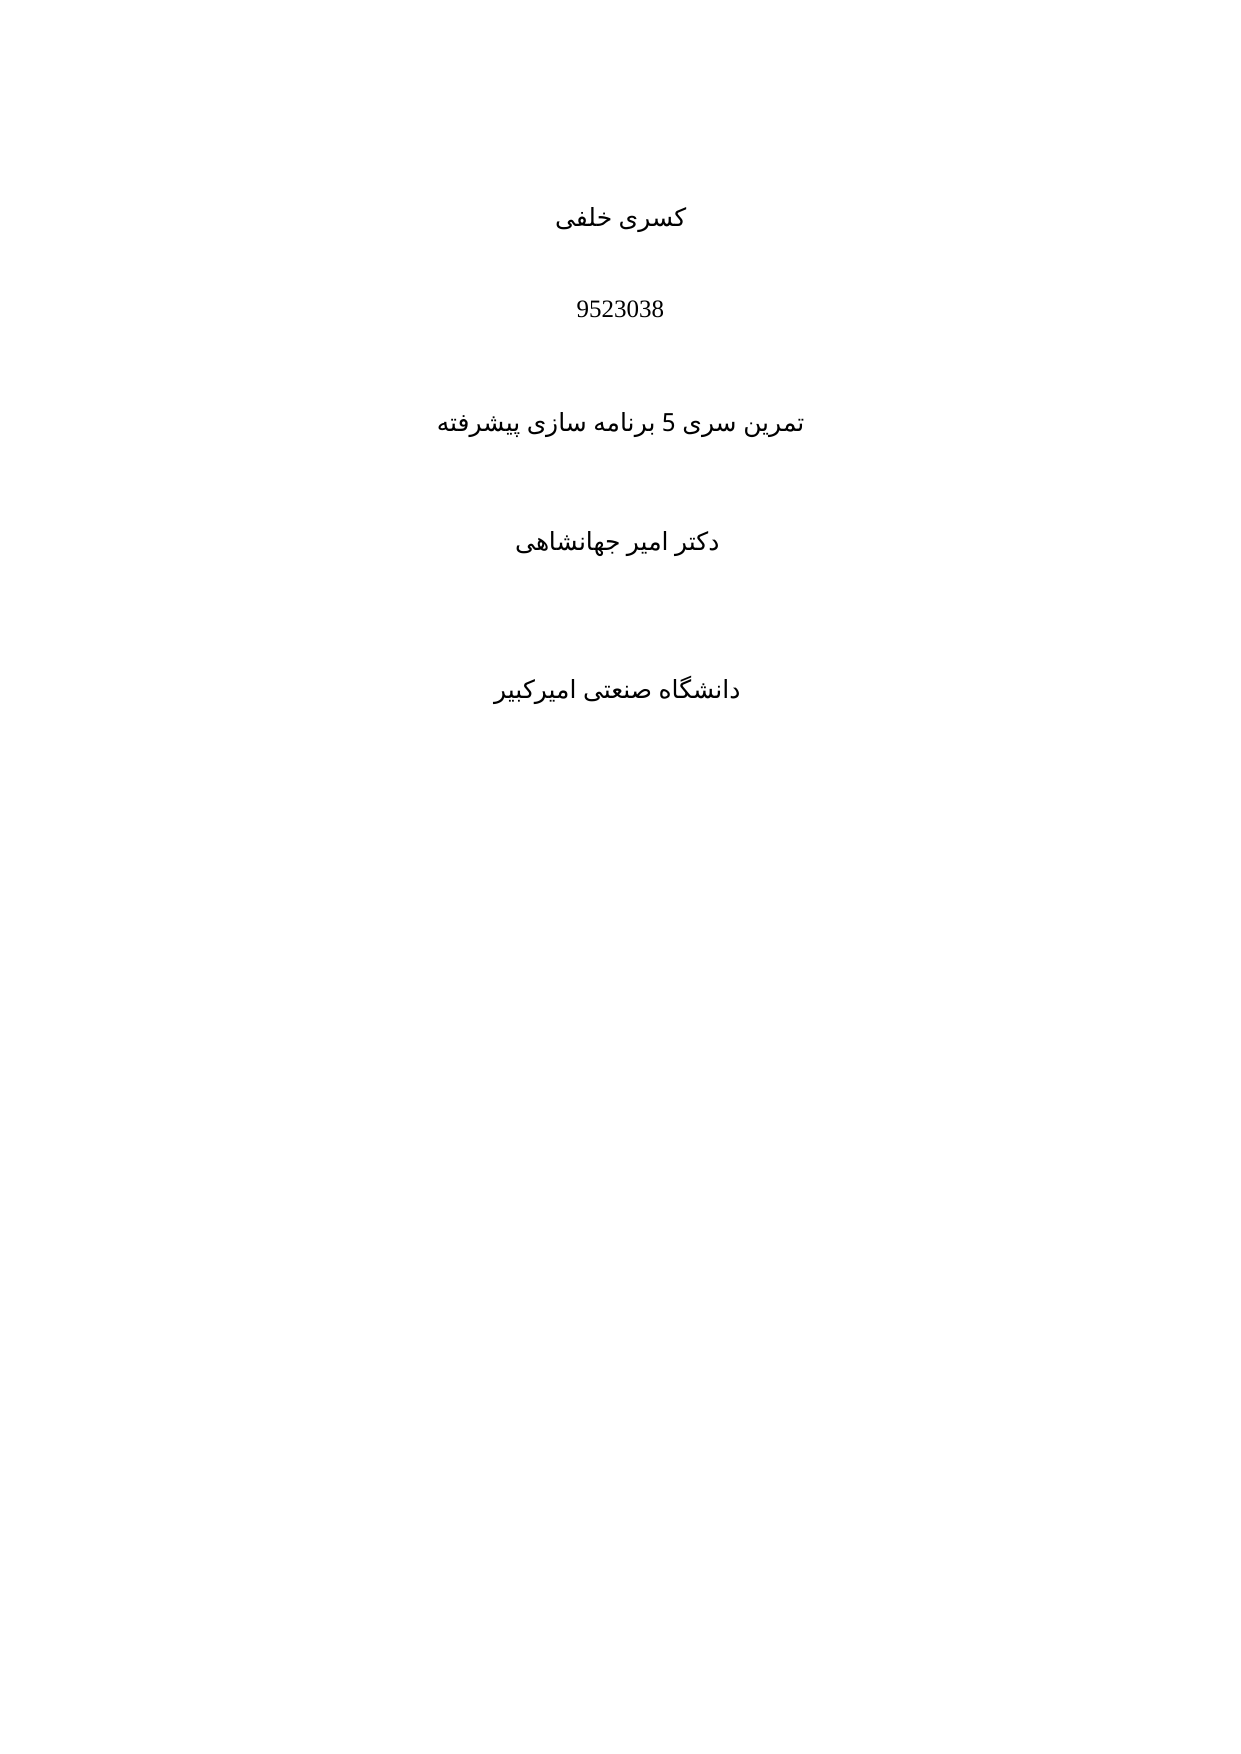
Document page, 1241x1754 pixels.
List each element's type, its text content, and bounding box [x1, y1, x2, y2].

text دانشگاه صنعتی امیرکبیر [118, 676, 1122, 708]
text دکتر امیر جهانشاهی [118, 528, 1122, 561]
text تمرین سری 5 برنامه سازی پیشرفته [118, 409, 1122, 442]
text 9523038 [118, 294, 1122, 323]
text کسری خلفی [118, 204, 1122, 237]
